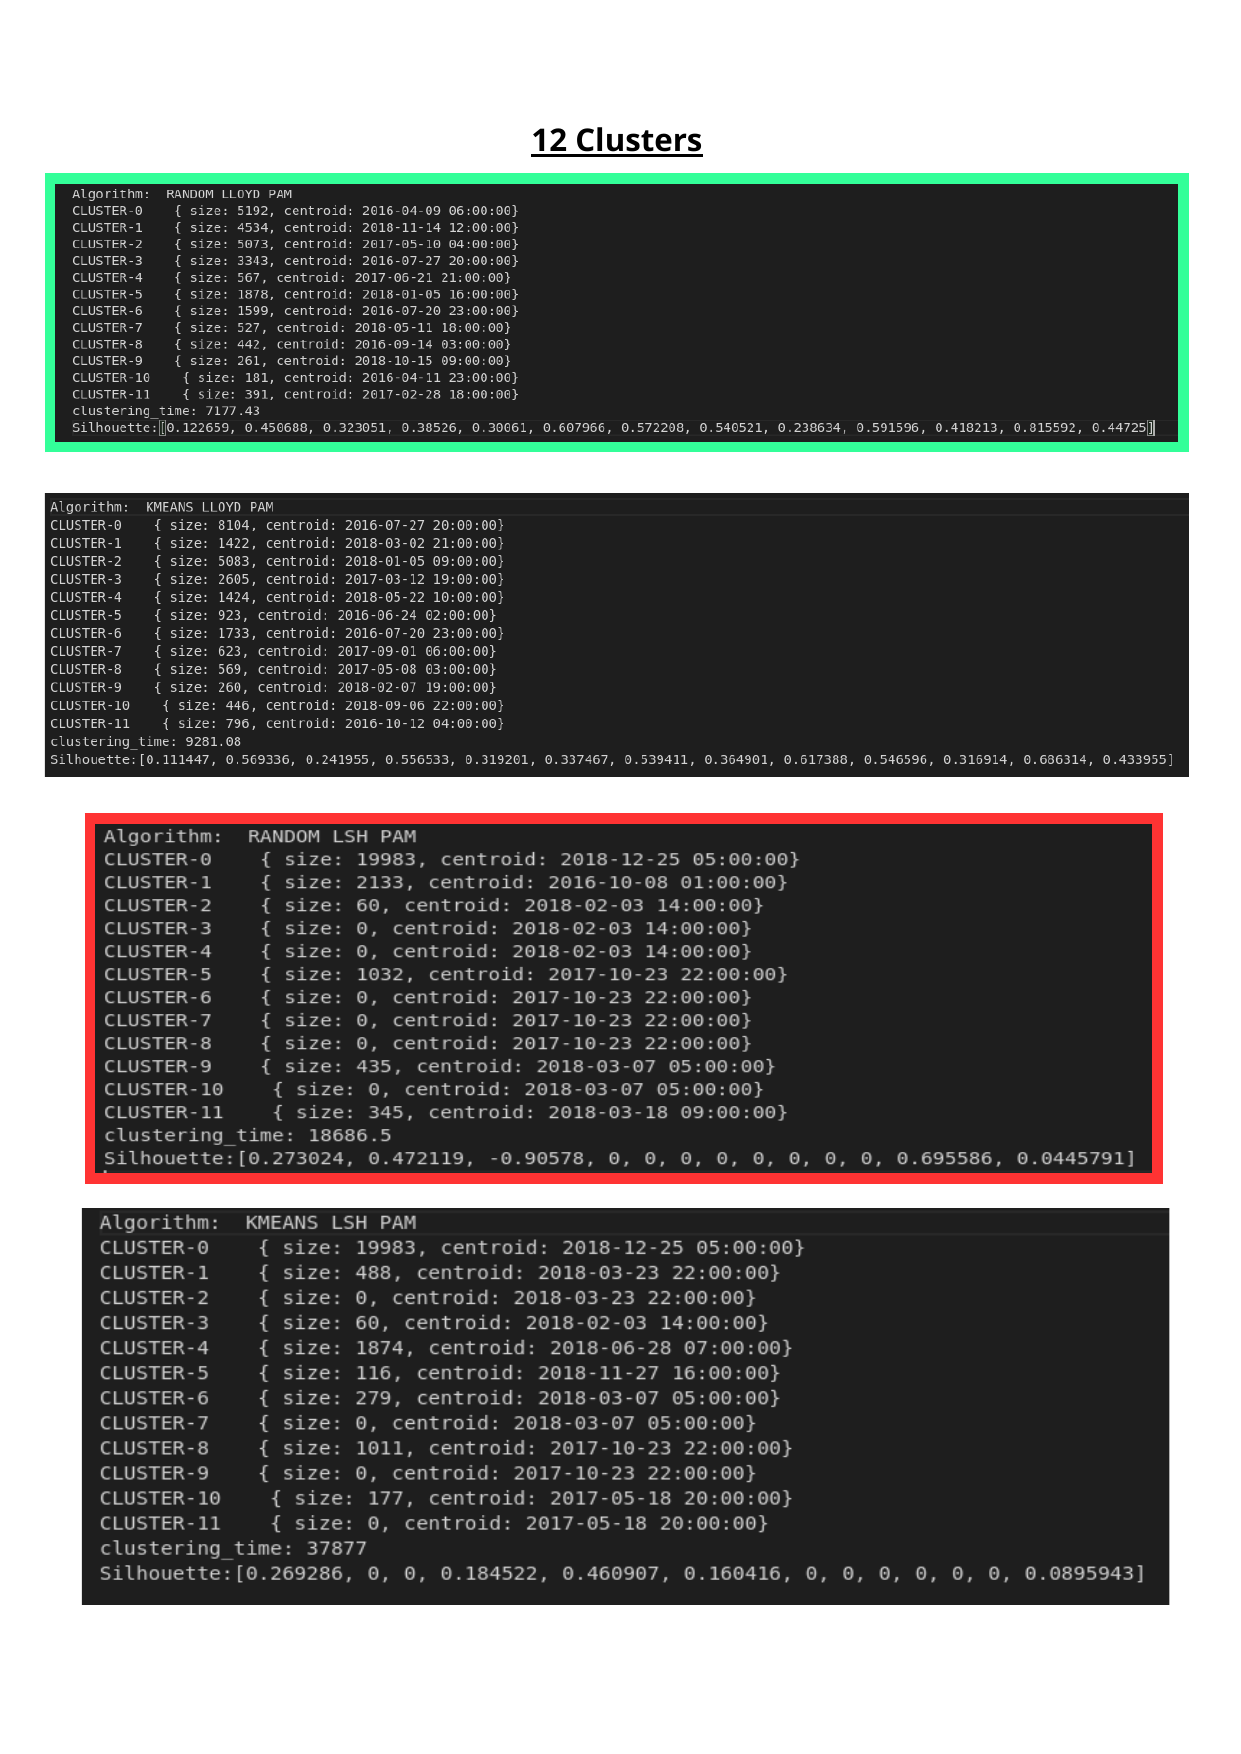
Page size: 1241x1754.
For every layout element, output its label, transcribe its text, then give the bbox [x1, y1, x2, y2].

subtitle 12 Clusters [45, 118, 1189, 161]
